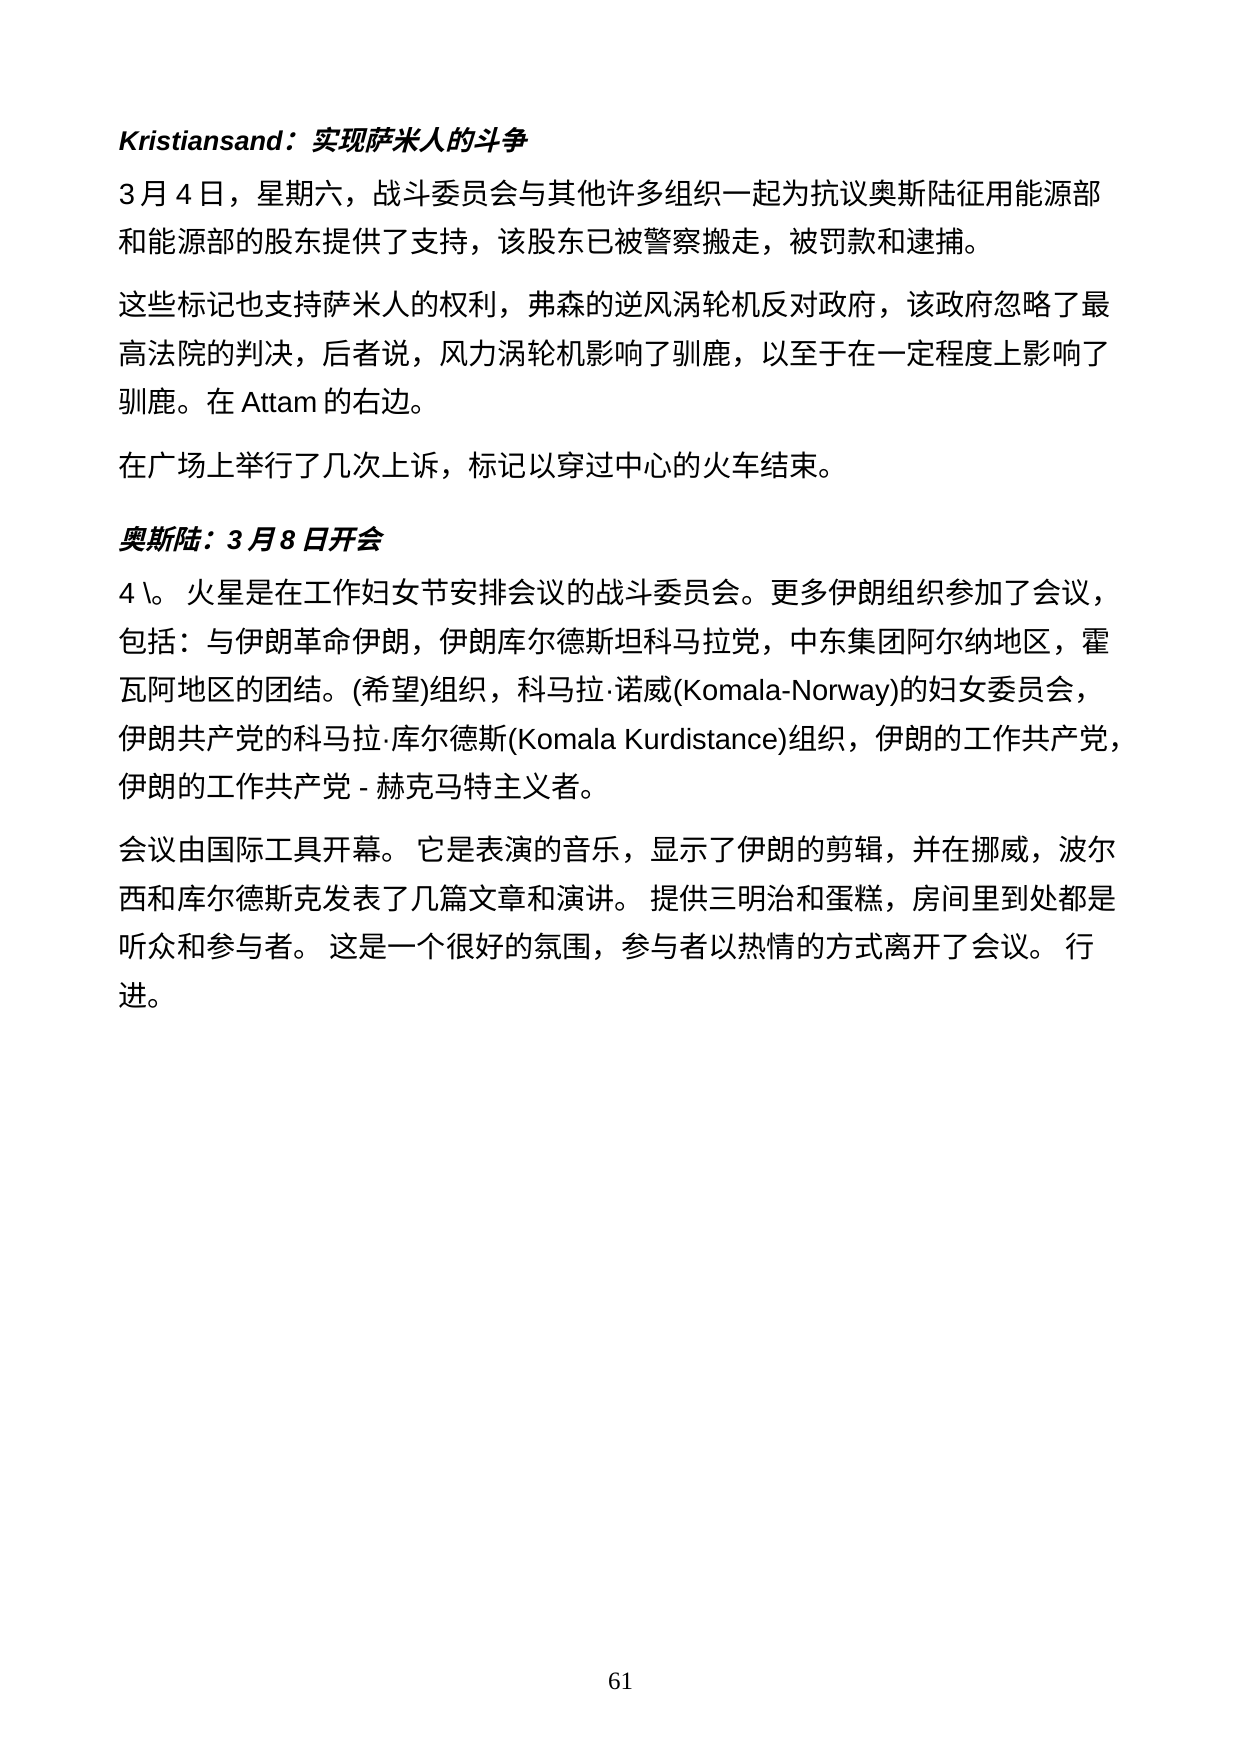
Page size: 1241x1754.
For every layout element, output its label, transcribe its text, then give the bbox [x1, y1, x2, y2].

text 会议由国际工具开幕。 它是表演的音乐，显示了伊朗的剪辑，并在挪威，波尔西和库尔德斯克发表了几篇文章和演讲。 提供三明治和蛋糕，房间里到处都是听众和参与者。 这是一个很好的氛围，参与者以热情的方式离开了会议。 行进。 [118, 827, 1122, 1015]
text 3月4日，星期六，战斗委员会与其他许多组织一起为抗议奥斯陆征用能源部和能源部的股东提供了支持，该股东已被警察搬走，被罚款和逮捕。 [118, 170, 1122, 261]
subtitle 奥斯陆：3月8日开会 [118, 518, 1122, 557]
text 4 \。 火星是在工作妇女节安排会议的战斗委员会。更多伊朗组织参加了会议，包括：与伊朗革命伊朗，伊朗库尔德斯坦科马拉党，中东集团阿尔纳地区，霍瓦阿地区的团结。(希望)组织，科马拉·诺威(Komala-Norway)的妇女委员会，伊朗共产党的科马拉·库尔德斯(Komala Kurdistance)组织，伊朗的工作共产党，伊朗的工作共产党 - 赫克马特主义者。 [118, 569, 1122, 806]
text 这些标记也支持萨米人的权利，弗森的逆风涡轮机反对政府，该政府忽略了最高法院的判决，后者说，风力涡轮机影响了驯鹿，以至于在一定程度上影响了驯鹿。在Attam的右边。 [118, 282, 1122, 421]
text 在广场上举行了几次上诉，标记以穿过中心的火车结束。 [118, 442, 1122, 484]
subtitle Kristiansand：实现萨米人的斗争 [118, 118, 1122, 158]
